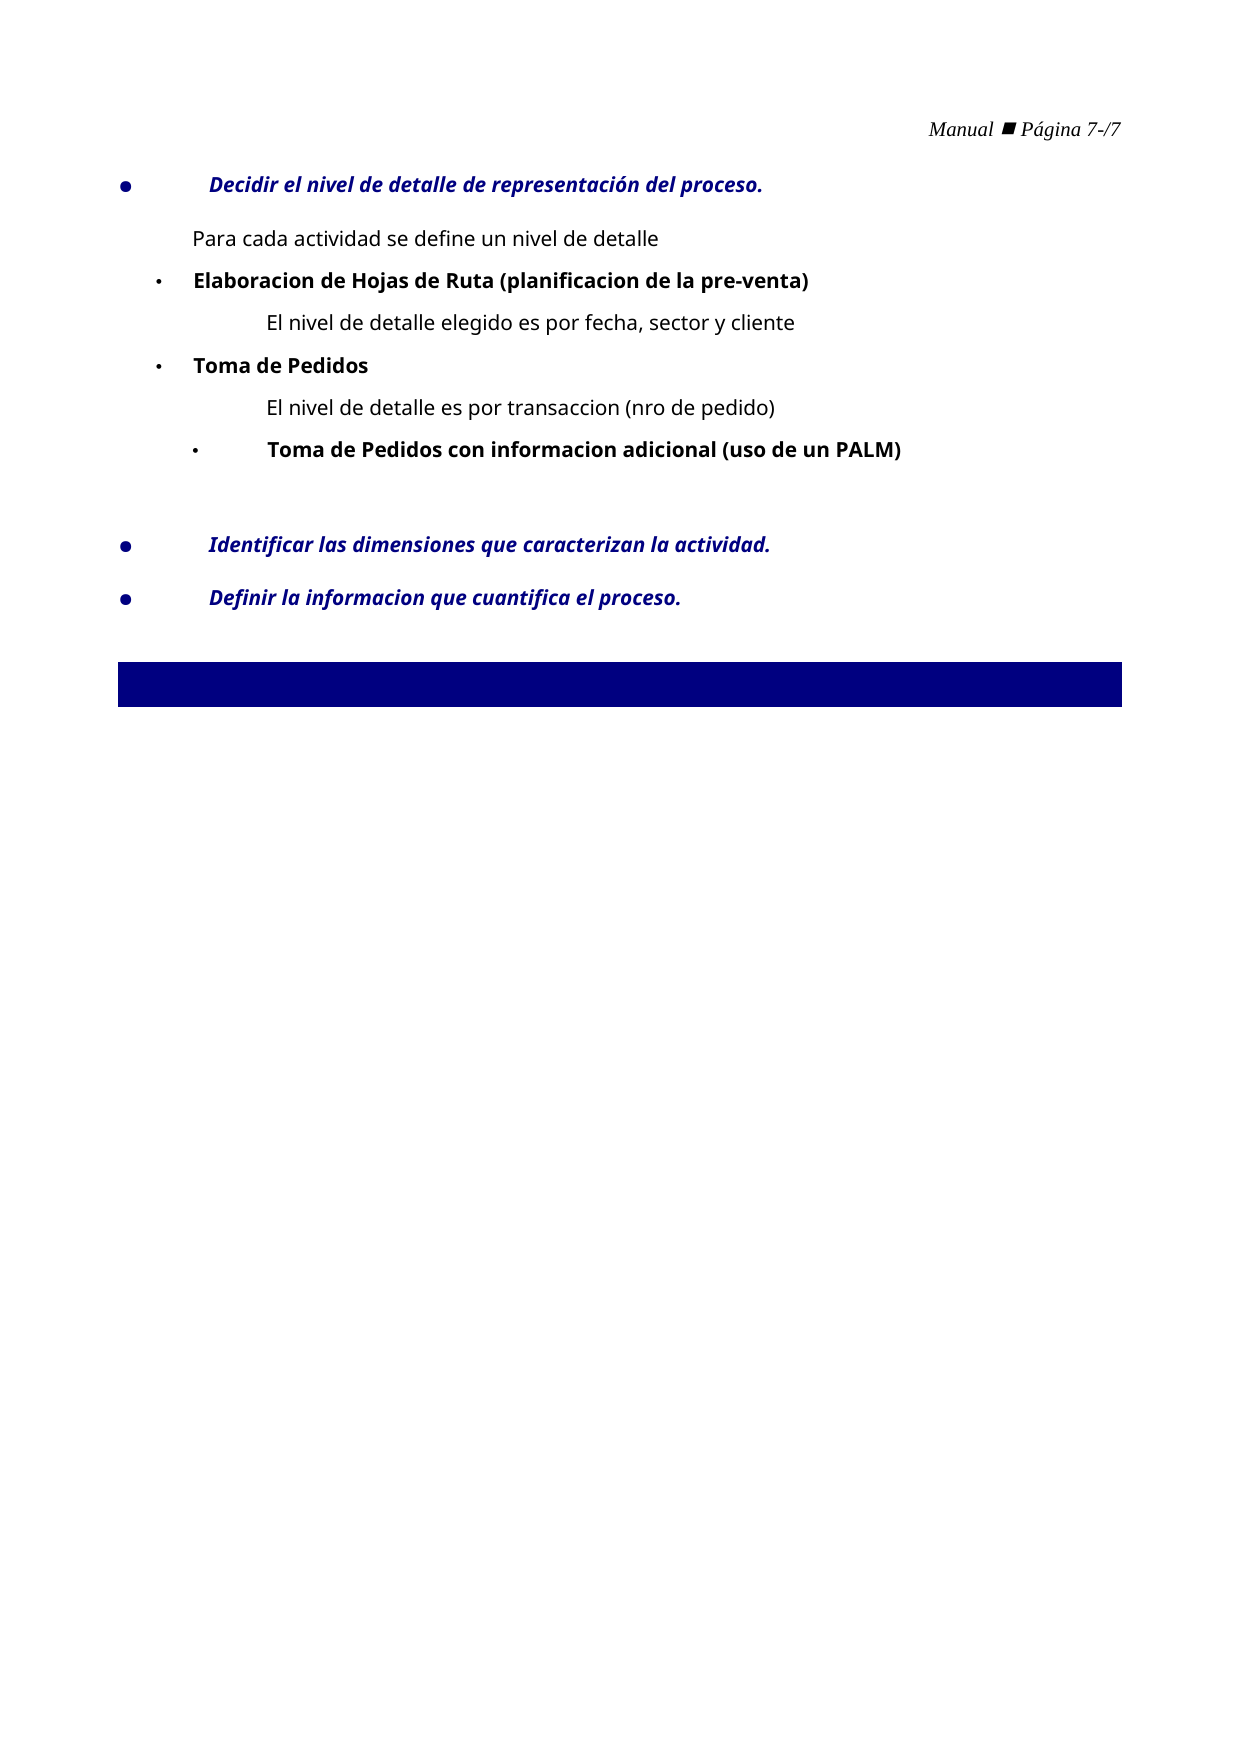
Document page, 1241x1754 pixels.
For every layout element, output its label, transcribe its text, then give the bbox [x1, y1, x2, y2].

subtitle Identificar las dimensiones que caracterizan la actividad. [118, 530, 1122, 558]
list Toma de Pedidos con informacion adicional (uso de un PALM) [154, 435, 1122, 463]
list Elaboracion de Hojas de Ruta (planificacion de la pre-venta) [156, 266, 1122, 294]
list El nivel de detalle es por transaccion (nro de pedido) [228, 393, 1122, 421]
list El nivel de detalle elegido es por fecha, sector y cliente [228, 308, 1122, 337]
subtitle Definir la informacion que cuantifica el proceso. [118, 583, 1122, 612]
subtitle Decidir el nivel de detalle de representación del proceso. [118, 171, 1122, 199]
text Para cada actividad se define un nivel de detalle [118, 224, 1122, 252]
list Toma de Pedidos [156, 351, 1122, 379]
